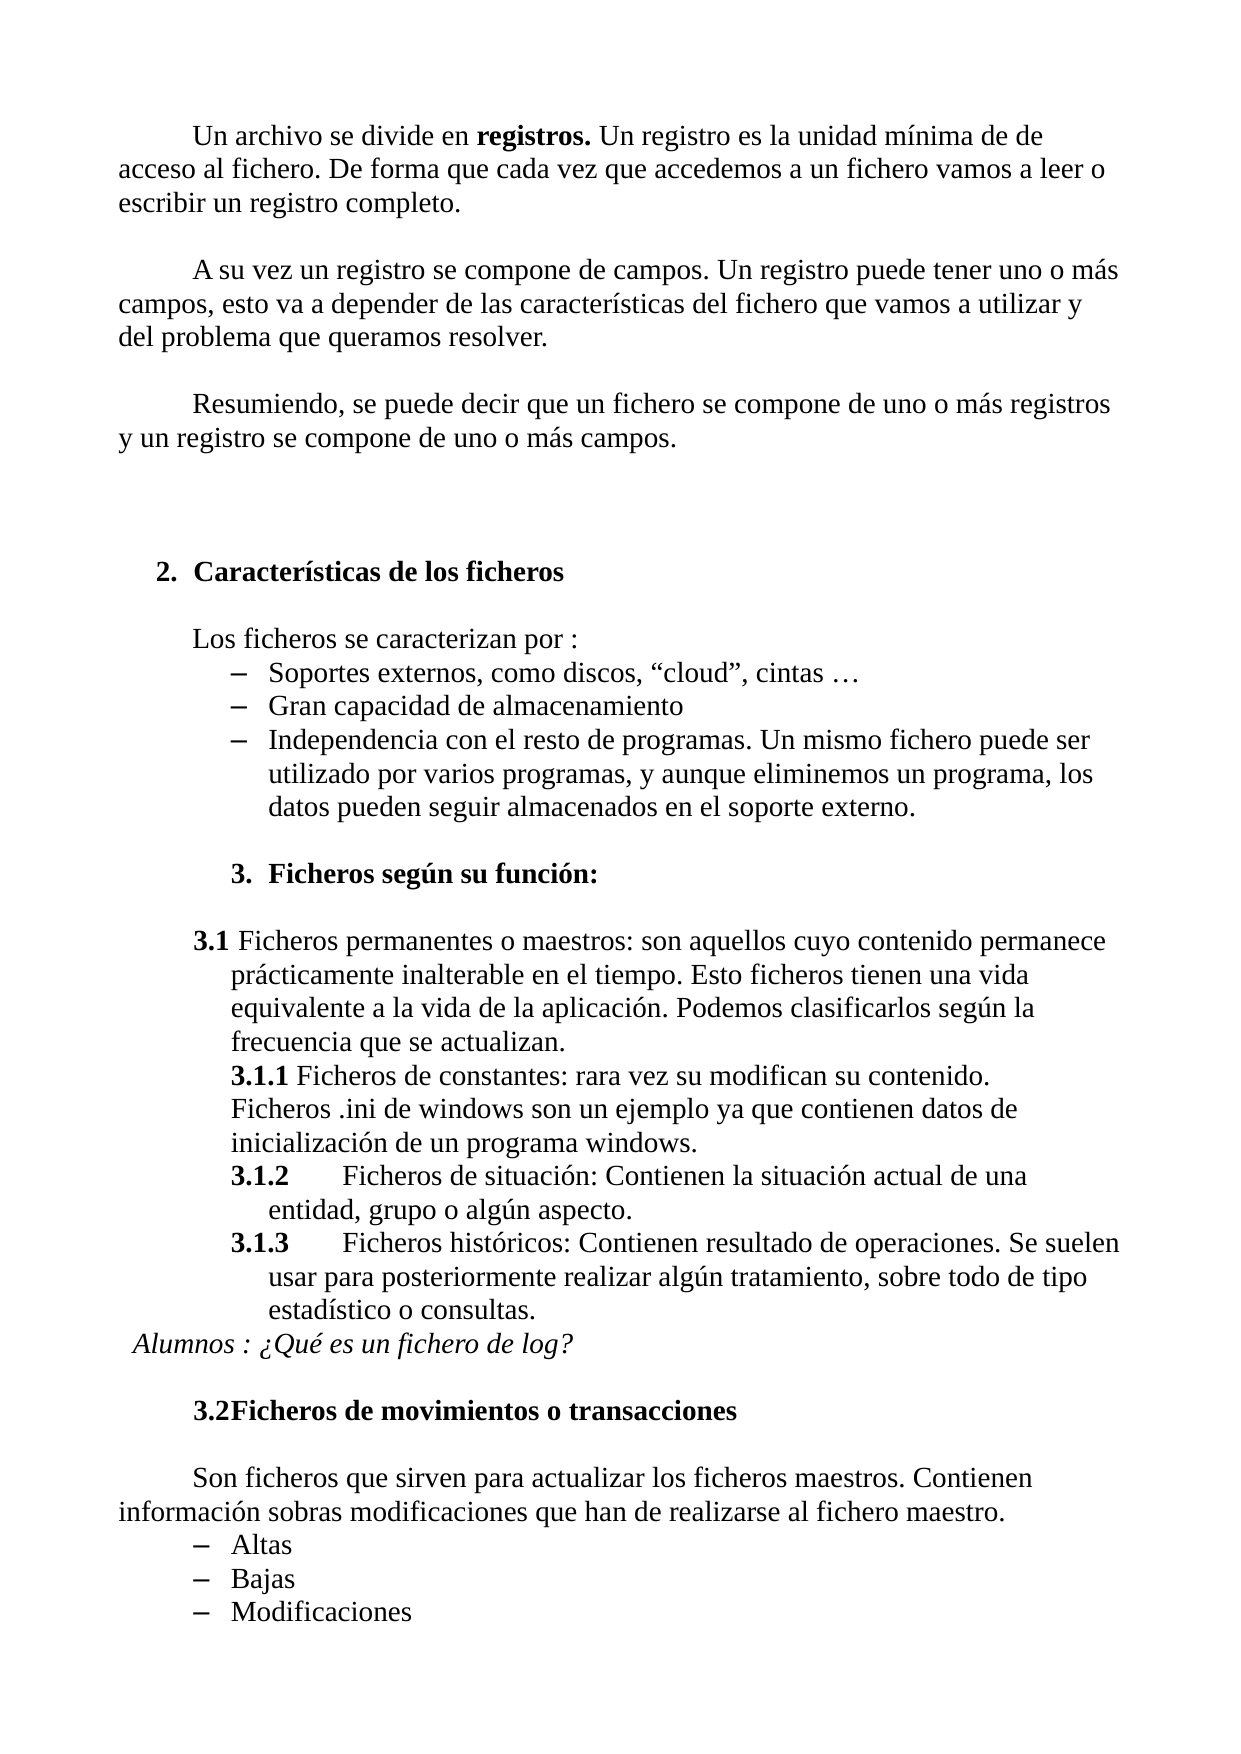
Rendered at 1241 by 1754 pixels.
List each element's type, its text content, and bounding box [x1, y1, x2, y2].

text A su vez un registro se compone de campos. Un registro puede tener uno o más campos, esto va a depender de las características del fichero que vamos a utilizar y del problema que queramos resolver. [118, 252, 1122, 353]
list Ficheros históricos: Contienen resultado de operaciones. Se suelen usar para posteriormente realizar algún tratamiento, sobre todo de tipo estadístico o consultas. [231, 1225, 1122, 1326]
list Características de los ficheros [156, 554, 1122, 588]
list Altas [193, 1527, 1122, 1561]
list Ficheros según su función: [231, 856, 1122, 890]
text Alumnos : ¿Qué es un fichero de log? [118, 1326, 1122, 1359]
text Un archivo se divide en registros. Un registro es la unidad mínima de de acceso al fichero. De forma que cada vez que accedemos a un fichero vamos a leer o escribir un registro completo. [118, 118, 1122, 219]
list 3.1.1 Ficheros de constantes: rara vez su modifican su contenido. [193, 1058, 1122, 1091]
list Independencia con el resto de programas. Un mismo fichero puede ser utilizado por varios programas, y aunque eliminemos un programa, los datos pueden seguir almacenados en el soporte externo. [231, 722, 1122, 823]
list Ficheros .ini de windows son un ejemplo ya que contienen datos de inicialización de un programa windows. [193, 1091, 1122, 1158]
list Ficheros permanentes o maestros: son aquellos cuyo contenido permanece prácticamente inalterable en el tiempo. Esto ficheros tienen una vida equivalente a la vida de la aplicación. Podemos clasificarlos según la frecuencia que se actualizan. [193, 923, 1122, 1058]
list Gran capacidad de almacenamiento [231, 688, 1122, 722]
list Ficheros de movimientos o transacciones [193, 1393, 1122, 1427]
text Resumiendo, se puede decir que un fichero se compone de uno o más registros y un registro se compone de uno o más campos. [118, 386, 1122, 453]
text Son ficheros que sirven para actualizar los ficheros maestros. Contienen información sobras modificaciones que han de realizarse al fichero maestro. [118, 1460, 1122, 1527]
list Soportes externos, como discos, “cloud”, cintas … [231, 655, 1122, 688]
list Bajas [193, 1561, 1122, 1594]
list Ficheros de situación: Contienen la situación actual de una entidad, grupo o algún aspecto. [231, 1158, 1122, 1225]
list Modificaciones [193, 1594, 1122, 1628]
text Los ficheros se caracterizan por : [118, 621, 1122, 655]
